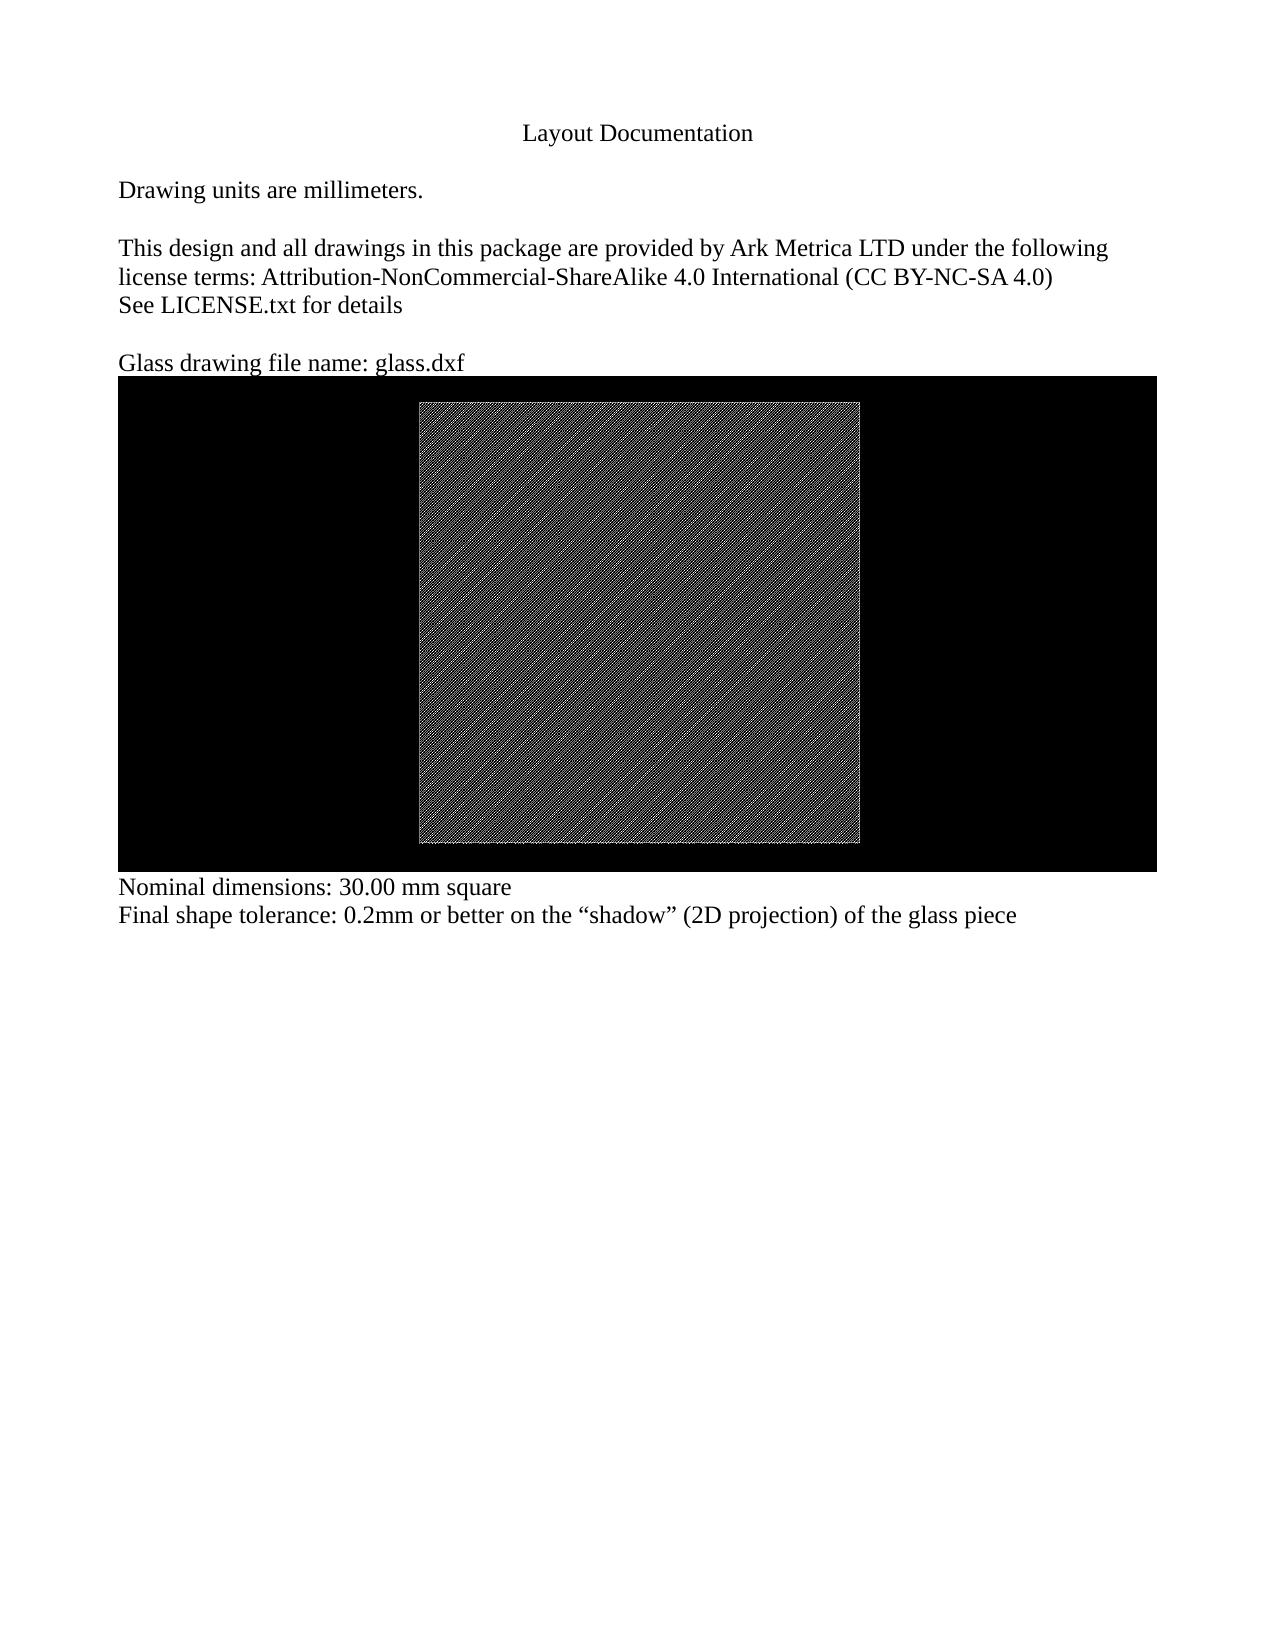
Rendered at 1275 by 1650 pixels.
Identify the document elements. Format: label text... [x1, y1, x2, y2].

text This design and all drawings in this package are provided by Ark Metrica LTD under the following license terms: Attribution-NonCommercial-ShareAlike 4.0 International (CC BY-NC-SA 4.0) [118, 233, 1157, 291]
text Glass drawing file name: glass.dxf [118, 348, 1157, 376]
text Layout Documentation [118, 118, 1157, 147]
text Final shape tolerance: 0.2mm or better on the “shadow” (2D projection) of the glass piece [118, 901, 1157, 929]
picture [118, 376, 1157, 872]
text Nominal dimensions: 30.00 mm square [118, 872, 1157, 901]
text See LICENSE.txt for details [118, 291, 1157, 319]
text Drawing units are millimeters. [118, 176, 1157, 204]
